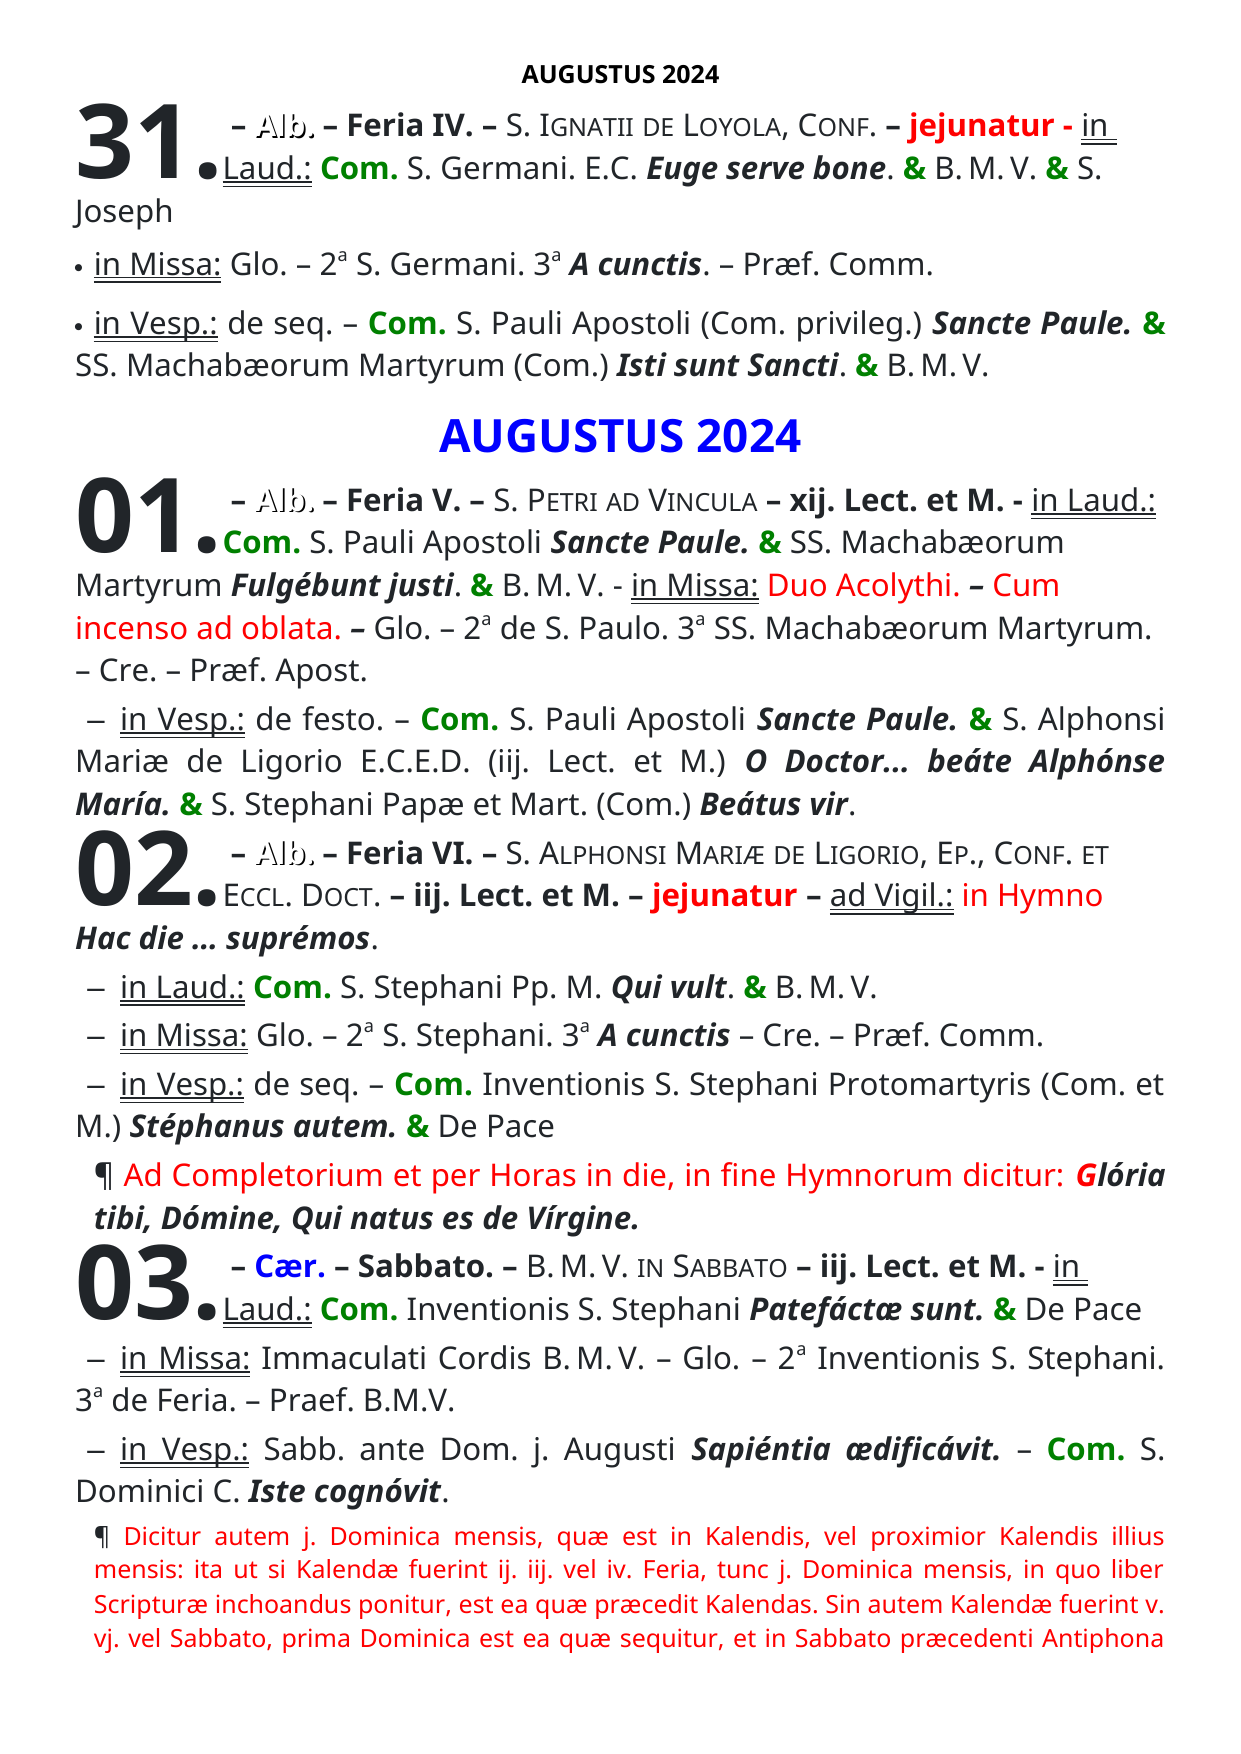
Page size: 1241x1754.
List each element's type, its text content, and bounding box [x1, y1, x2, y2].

title AUGUSTUS 2024 [75, 404, 1166, 466]
list in Vesp.: Sabb. ante Dom. j. Augusti Sapiéntia ædificávit. – Com. S. Dominici C. Iste cognóvit. [75, 1427, 1166, 1512]
list in Vesp.: de festo. – Com. S. Pauli Apostoli Sancte Paule. & S. Alphonsi Mariæ de Ligorio E.C.E.D. (iij. Lect. et M.) O Doctor... beáte Alphónse María. & S. Stephani Papæ et Mart. (Com.) Beátus vir. [75, 697, 1166, 825]
text ¶ Dicitur autem j. Dominica mensis, quæ est in Kalendis, vel proximior Kalendis illius mensis: ita ut si Kalendæ fuerint ij. iij. vel iv. Feria, tunc j. Dominica mensis, in quo liber Scripturæ inchoandus ponitur, est ea quæ præcedit Kalendas. Sin autem Kalendæ fuerint v. vj. vel Sabbato, prima Dominica est ea quæ sequitur, et in Sabbato præcedenti Antiphona [94, 1518, 1166, 1654]
list in Missa: Immaculati Cordis B. M. V. – Glo. – 2a Inventionis S. Stephani. 3a de Feria. – Praef. B.M.V. [75, 1336, 1166, 1421]
list in Laud.: Com. S. Stephani Pp. M. Qui vult. & B. M. V. [75, 964, 1166, 1007]
list in Vesp.: de seq. – Com. S. Pauli Apostoli (Com. privileg.) Sancte Paule. & SS. Machabæorum Martyrum (Com.) Isti sunt Sancti. & B. M. V. [75, 301, 1166, 386]
list in Vesp.: de seq. – Com. Inventionis S. Stephani Protomartyris (Com. et M.) Stéphanus autem. & De Pace [75, 1062, 1166, 1147]
text 01. – Alb. – Feria V. – S. Petri ad Vincula – xij. Lect. et M. - in Laud.: Com. S. Pauli Apostoli Sancte Paule. & SS. Machabæorum Martyrum Fulgébunt justi. & B. M. V. - in Missa: Duo Acolythi. – Cum incenso ad oblata. – Glo. – 2a de S. Paulo. 3a SS. Machabæorum Martyrum. – Cre. – Præf. Apost. [75, 478, 1166, 691]
list in Missa: Glo. – 2a S. Germani. 3a A cunctis. – Præf. Comm. [75, 242, 1166, 284]
text 02. – Alb. – Feria VI. – S. Alphonsi Mariæ de Ligorio, Ep., Conf. et Eccl. Doct. – iij. Lect. et M. – jejunatur – ad Vigil.: in Hymno Hac die … suprémos. [75, 831, 1166, 958]
text 03. – Cær. – Sabbato. – B. M. V. in Sabbato – iij. Lect. et M. - in Laud.: Com. Inventionis S. Stephani Patefáctæ sunt. & De Pace [75, 1244, 1166, 1329]
text 31. – Alb. – Feria IV. – S. Ignatii de Loyola, Conf. – jejunatur - in Laud.: Com. S. Germani. E.C. Euge serve bone. & B. M. V. & S. Joseph [75, 103, 1166, 231]
text ¶ Ad Completorium et per Horas in die, in fine Hymnorum dicitur: Glória tibi, Dómine, Qui natus es de Vírgine. [94, 1153, 1166, 1238]
list in Missa: Glo. – 2a S. Stephani. 3a A cunctis – Cre. – Præf. Comm. [75, 1013, 1166, 1056]
